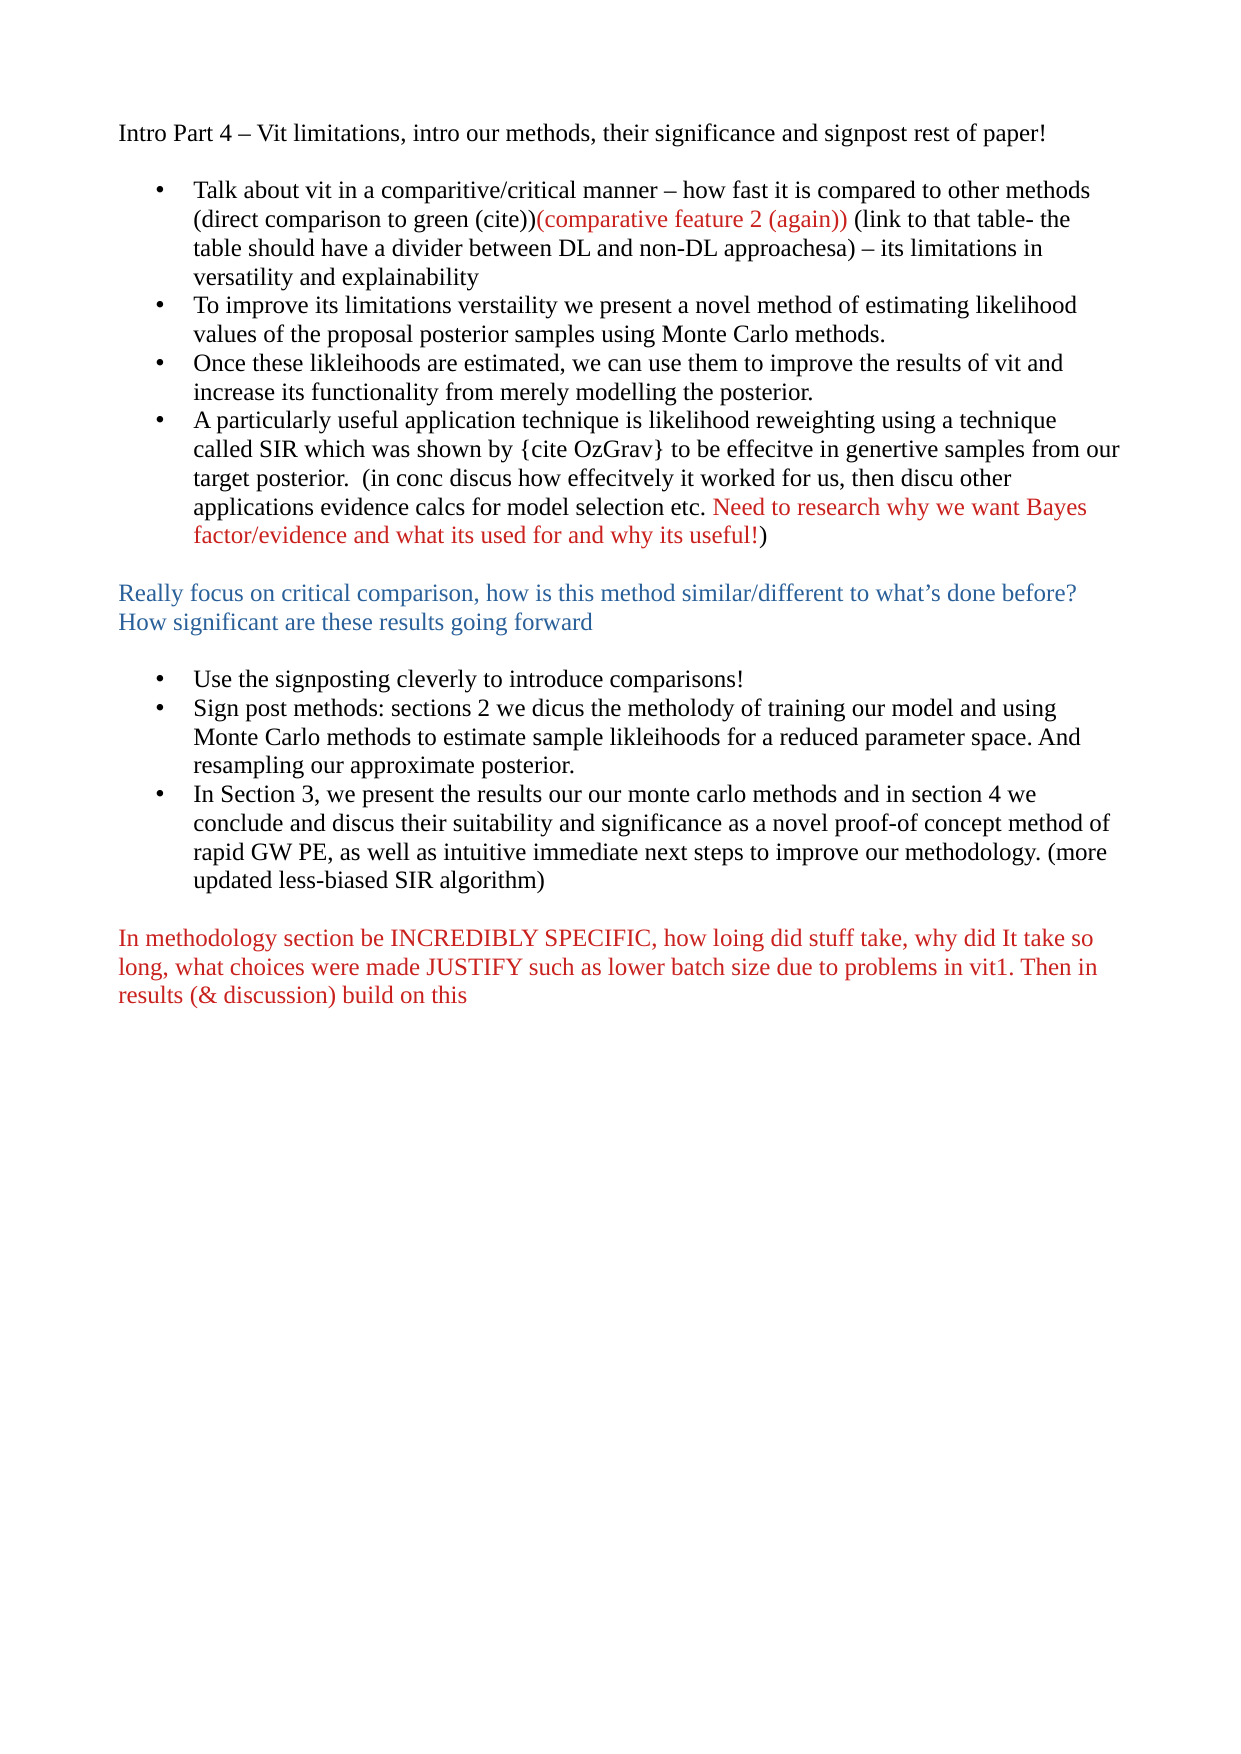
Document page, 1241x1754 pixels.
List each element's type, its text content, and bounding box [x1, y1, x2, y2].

list Sign post methods: sections 2 we dicus the metholody of training our model and using Monte Carlo methods to estimate sample likleihoods for a reduced parameter space. And resampling our approximate posterior. [156, 693, 1122, 779]
list Use the signposting cleverly to introduce comparisons! [156, 664, 1122, 693]
list In Section 3, we present the results our our monte carlo methods and in section 4 we conclude and discus their suitability and significance as a novel proof-of concept method of rapid GW PE, as well as intuitive immediate next steps to improve our methodology. (more updated less-biased SIR algorithm) [156, 779, 1122, 894]
text Intro Part 4 – Vit limitations, intro our methods, their significance and signpost rest of paper! [118, 118, 1122, 147]
list Once these likleihoods are estimated, we can use them to improve the results of vit and increase its functionality from merely modelling the posterior. [156, 348, 1122, 406]
list A particularly useful application technique is likelihood reweighting using a technique called SIR which was shown by {cite OzGrav} to be effecitve in genertive samples from our target posterior. (in conc discus how effecitvely it worked for us, then discu other applications evidence calcs for model selection etc. Need to research why we want Bayes factor/evidence and what its used for and why its useful!) [156, 406, 1122, 549]
text In methodology section be INCREDIBLY SPECIFIC, how loing did stuff take, why did It take so long, what choices were made JUSTIFY such as lower batch size due to problems in vit1. Then in results (& discussion) build on this [118, 923, 1122, 1009]
list To improve its limitations verstaility we present a novel method of estimating likelihood values of the proposal posterior samples using Monte Carlo methods. [156, 291, 1122, 348]
list Talk about vit in a comparitive/critical manner – how fast it is compared to other methods (direct comparison to green (cite))(comparative feature 2 (again)) (link to that table- the table should have a divider between DL and non-DL approachesa) – its limitations in versatility and explainability [156, 176, 1122, 291]
text Really focus on critical comparison, how is this method similar/different to what’s done before? [118, 578, 1122, 607]
text How significant are these results going forward [118, 607, 1122, 636]
